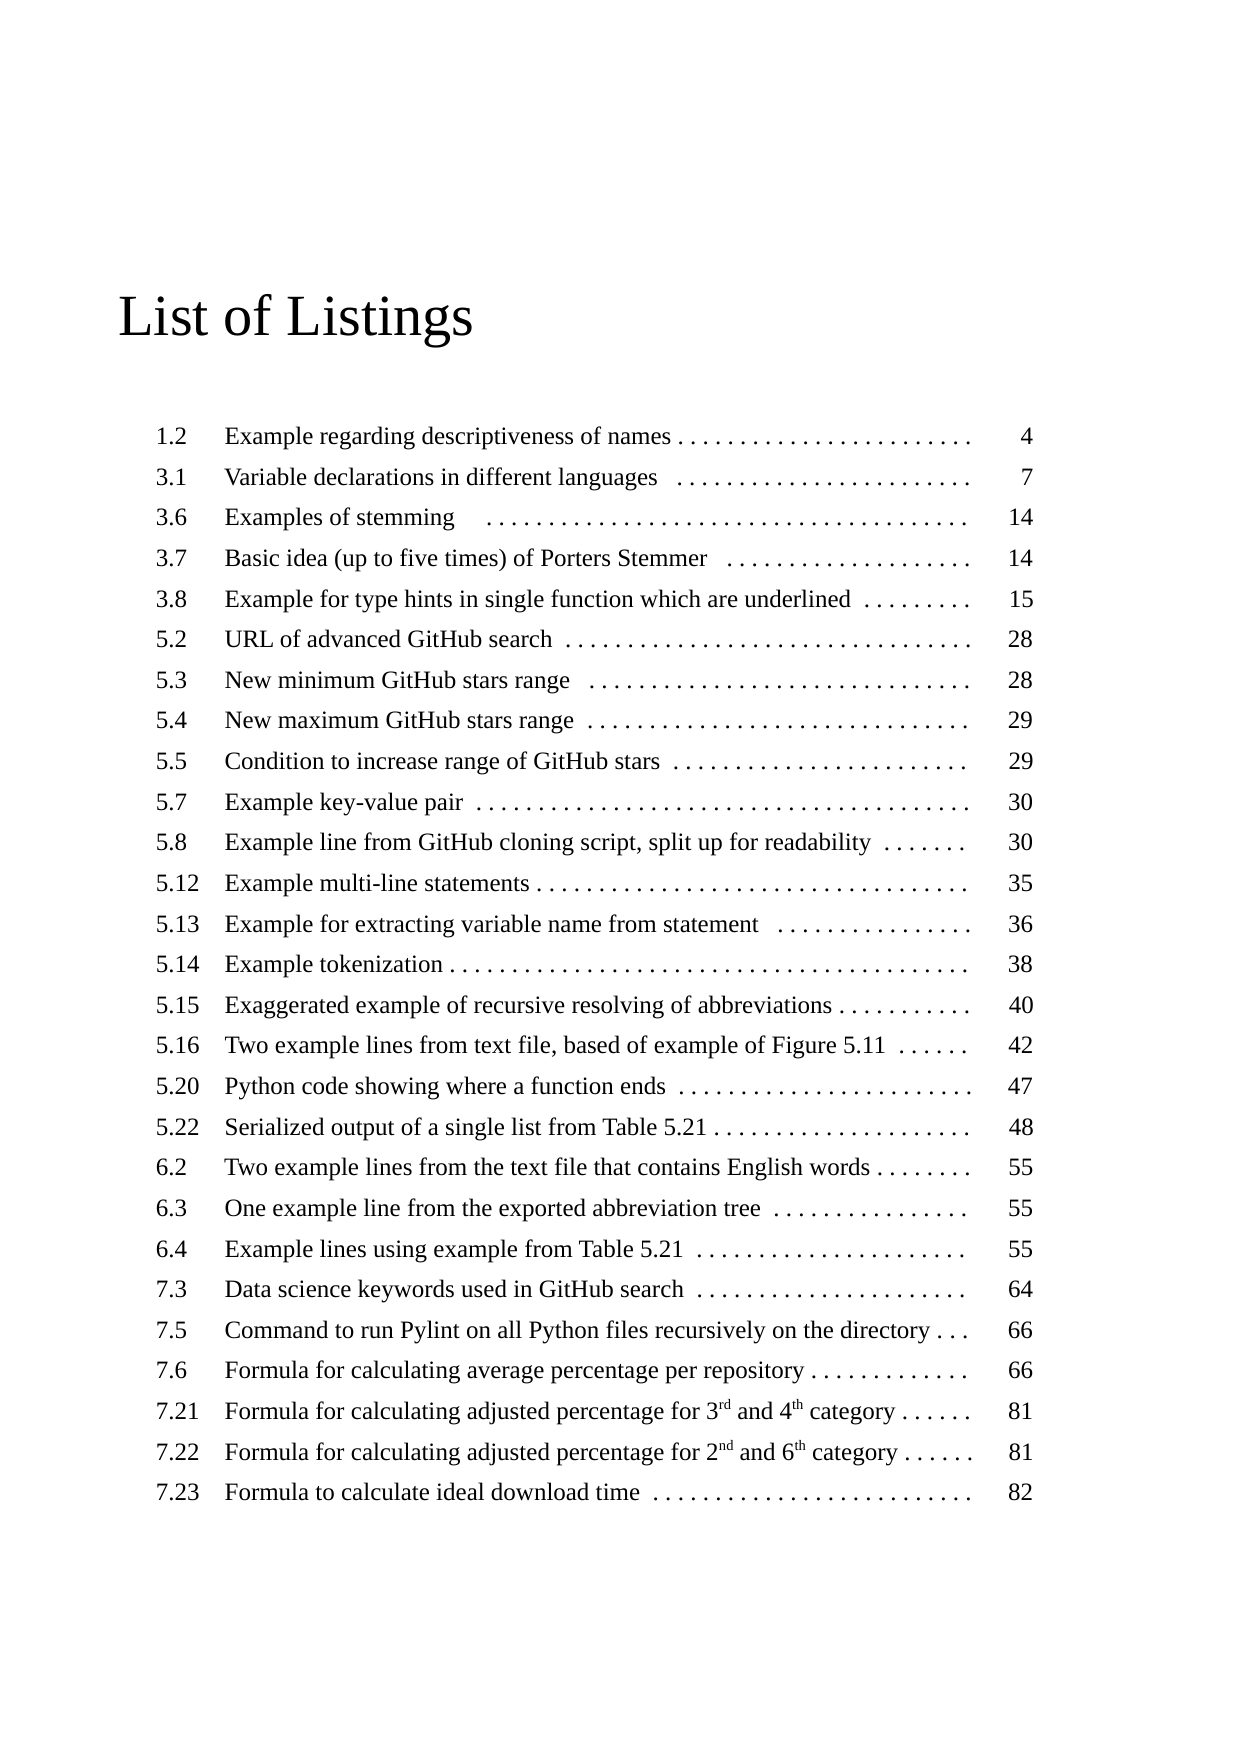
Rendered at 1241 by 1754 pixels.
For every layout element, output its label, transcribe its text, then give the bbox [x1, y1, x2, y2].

text 1.2 Example regarding descriptiveness of names . . . . . . . . . . . . . . . . . . . . . . . . 4 [118, 421, 1033, 450]
text 5.3 New minimum GitHub stars range . . . . . . . . . . . . . . . . . . . . . . . . . . . . . . . 28 [118, 665, 1033, 694]
text 6.3 One example line from the exported abbreviation tree . . . . . . . . . . . . . . . . 55 [118, 1193, 1033, 1222]
text 5.12 Example multi-line statements . . . . . . . . . . . . . . . . . . . . . . . . . . . . . . . . . . . 35 [118, 868, 1033, 897]
text 6.2 Two example lines from the text file that contains English words . . . . . . . . 55 [118, 1152, 1033, 1181]
text 3.6 Examples of stemming . . . . . . . . . . . . . . . . . . . . . . . . . . . . . . . . . . . . . . . 14 [118, 502, 1033, 531]
text 7.22 Formula for calculating adjusted percentage for 2nd and 6th category . . . . . . 81 [118, 1437, 1033, 1466]
text 3.1 Variable declarations in different languages . . . . . . . . . . . . . . . . . . . . . . . . 7 [118, 462, 1033, 491]
text 7.23 Formula to calculate ideal download time . . . . . . . . . . . . . . . . . . . . . . . . . . 82 [118, 1477, 1033, 1506]
text 3.8 Example for type hints in single function which are underlined . . . . . . . . . 15 [118, 584, 1033, 612]
text 5.22 Serialized output of a single list from Table 5.21 . . . . . . . . . . . . . . . . . . . . . 48 [118, 1112, 1033, 1141]
text 5.2 URL of advanced GitHub search . . . . . . . . . . . . . . . . . . . . . . . . . . . . . . . . . 28 [118, 624, 1033, 653]
text 7.6 Formula for calculating average percentage per repository . . . . . . . . . . . . . 66 [118, 1356, 1033, 1384]
text 6.4 Example lines using example from Table 5.21 . . . . . . . . . . . . . . . . . . . . . . 55 [118, 1234, 1033, 1262]
text 5.5 Condition to increase range of GitHub stars . . . . . . . . . . . . . . . . . . . . . . . . 29 [118, 746, 1033, 775]
text 3.7 Basic idea (up to five times) of Porters Stemmer . . . . . . . . . . . . . . . . . . . . 14 [118, 543, 1033, 572]
text 5.16 Two example lines from text file, based of example of Figure 5.11 . . . . . . 42 [118, 1031, 1033, 1059]
text 5.15 Exaggerated example of recursive resolving of abbreviations . . . . . . . . . . . 40 [118, 990, 1033, 1019]
text 7.3 Data science keywords used in GitHub search . . . . . . . . . . . . . . . . . . . . . . 64 [118, 1274, 1033, 1303]
text 5.13 Example for extracting variable name from statement . . . . . . . . . . . . . . . . 36 [118, 909, 1033, 937]
text 5.8 Example line from GitHub cloning script, split up for readability . . . . . . . 30 [118, 827, 1033, 856]
text 7.21 Formula for calculating adjusted percentage for 3rd and 4th category . . . . . . 81 [118, 1396, 1033, 1425]
text 7.5 Command to run Pylint on all Python files recursively on the directory . . . 66 [118, 1315, 1033, 1344]
text 5.7 Example key-value pair . . . . . . . . . . . . . . . . . . . . . . . . . . . . . . . . . . . . . . . . 30 [118, 787, 1033, 816]
text 5.14 Example tokenization . . . . . . . . . . . . . . . . . . . . . . . . . . . . . . . . . . . . . . . . . . 38 [118, 949, 1033, 978]
text 5.4 New maximum GitHub stars range . . . . . . . . . . . . . . . . . . . . . . . . . . . . . . . 29 [118, 706, 1033, 734]
text List of Listings [118, 281, 1033, 348]
text 5.20 Python code showing where a function ends . . . . . . . . . . . . . . . . . . . . . . . . 47 [118, 1071, 1033, 1100]
